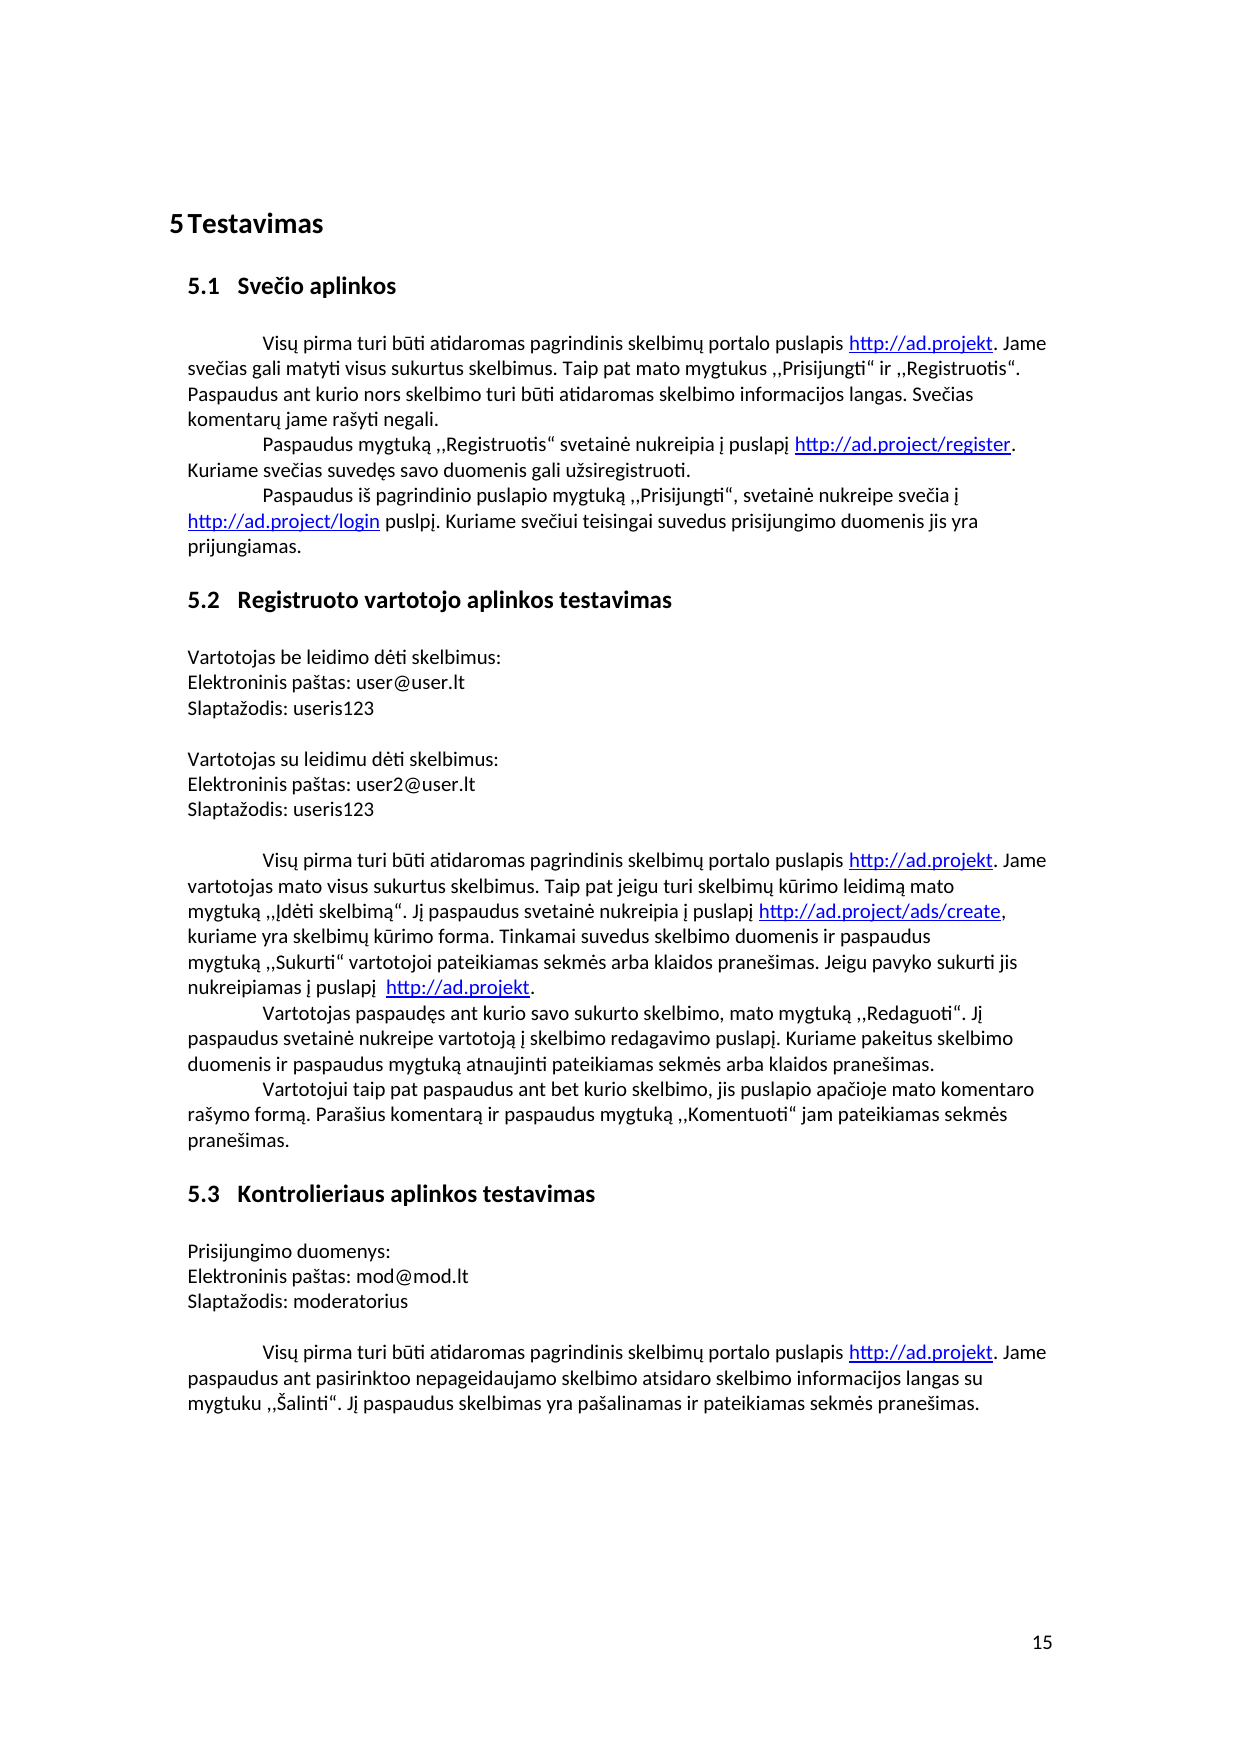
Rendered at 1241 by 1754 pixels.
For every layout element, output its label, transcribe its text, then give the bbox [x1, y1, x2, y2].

text Slaptažodis: useris123 [187, 797, 1053, 822]
text Visų pirma turi būti atidaromas pagrindinis skelbimų portalo puslapis http://ad.projekt. Jame svečias gali matyti visus sukurtus skelbimus. Taip pat mato mygtukus ,,Prisijungti“ ir ,,Registruotis“. Paspaudus ant kurio nors skelbimo turi būti atidaromas skelbimo informacijos langas. Svečias komentarų jame rašyti negali. [187, 330, 1053, 432]
text Elektroninis paštas: user2@user.lt [187, 771, 1053, 797]
text Vartotojas be leidimo dėti skelbimus: [187, 644, 1053, 669]
text Paspaudus mygtuką ,,Registruotis“ svetainė nukreipia į puslapį http://ad.project/register. Kuriame svečias suvedęs savo duomenis gali užsiregistruoti. [187, 432, 1053, 482]
text Prisijungimo duomenys: [187, 1238, 1053, 1263]
text Slaptažodis: useris123 [187, 695, 1053, 720]
text Vartotojui taip pat paspaudus ant bet kurio skelbimo, jis puslapio apačioje mato komentaro rašymo formą. Parašius komentarą ir paspaudus mygtuką ,,Komentuoti“ jam pateikiamas sekmės pranešimas. [187, 1076, 1053, 1152]
text Slaptažodis: moderatorius [187, 1289, 1053, 1314]
subtitle Testavimas [169, 205, 1053, 241]
text Elektroninis paštas: user@user.lt [187, 669, 1053, 695]
text Visų pirma turi būti atidaromas pagrindinis skelbimų portalo puslapis http://ad.projekt. Jame vartotojas mato visus sukurtus skelbimus. Taip pat jeigu turi skelbimų kūrimo leidimą mato mygtuką ,,Įdėti skelbimą“. Jį paspaudus svetainė nukreipia į puslapį http://ad.project/ads/create, kuriame yra skelbimų kūrimo forma. Tinkamai suvedus skelbimo duomenis ir paspaudus mygtuką ,,Sukurti“ vartotojoi pateikiamas sekmės arba klaidos pranešimas. Jeigu pavyko sukurti jis nukreipiamas į puslapį http://ad.projekt. [187, 847, 1053, 1000]
text Vartotojas paspaudęs ant kurio savo sukurto skelbimo, mato mygtuką ,,Redaguoti“. Jį paspaudus svetainė nukreipe vartotoją į skelbimo redagavimo puslapį. Kuriame pakeitus skelbimo duomenis ir paspaudus mygtuką atnaujinti pateikiamas sekmės arba klaidos pranešimas. [187, 1000, 1053, 1076]
subtitle Svečio aplinkos [187, 270, 1053, 301]
text Paspaudus iš pagrindinio puslapio mygtuką ,,Prisijungti“, svetainė nukreipe svečia į http://ad.project/login puslpį. Kuriame svečiui teisingai suvedus prisijungimo duomenis jis yra prijungiamas. [187, 482, 1053, 559]
text Visų pirma turi būti atidaromas pagrindinis skelbimų portalo puslapis http://ad.projekt. Jame paspaudus ant pasirinktoo nepageidaujamo skelbimo atsidaro skelbimo informacijos langas su mygtuku ,,Šalinti“. Jį paspaudus skelbimas yra pašalinamas ir pateikiamas sekmės pranešimas. [187, 1339, 1053, 1416]
subtitle Registruoto vartotojo aplinkos testavimas [187, 584, 1053, 615]
text Vartotojas su leidimu dėti skelbimus: [187, 746, 1053, 771]
subtitle Kontrolieriaus aplinkos testavimas [187, 1178, 1053, 1208]
text Elektroninis paštas: mod@mod.lt [187, 1263, 1053, 1289]
